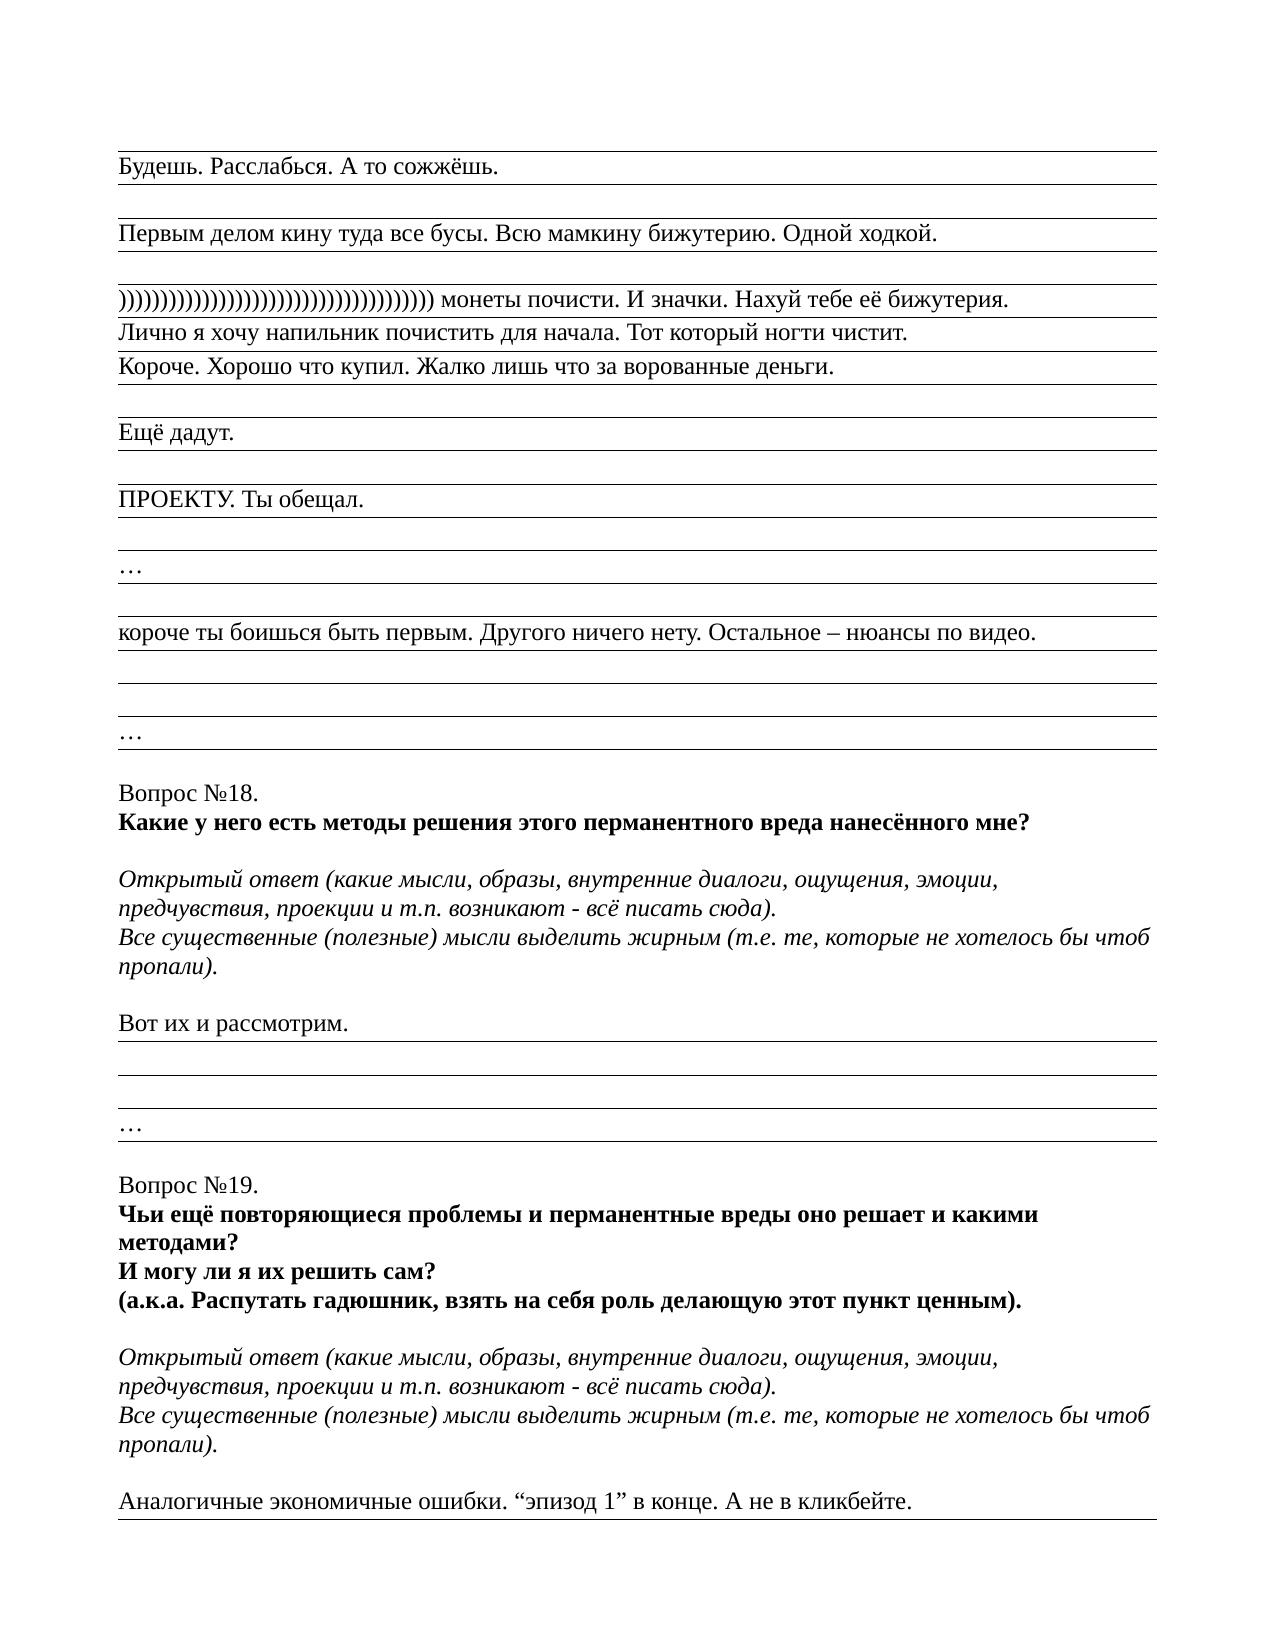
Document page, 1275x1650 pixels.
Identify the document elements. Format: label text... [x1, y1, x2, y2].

text Чьи ещё повторяющиеся проблемы и перманентные вреды оно решает и какими методами? [118, 1199, 1157, 1256]
text Открытый ответ (какие мысли, образы, внутренние диалоги, ощущения, эмоции, предчувствия, проекции и т.п. возникают - всё писать сюда). [118, 1342, 1157, 1400]
text Все существенные (полезные) мысли выделить жирным (т.е. те, которые не хотелось бы чтоб пропали). [118, 1400, 1157, 1457]
text )))))))))))))))))))))))))))))))))))))) монеты почисти. И значки. Нахуй тебе её бижутерия. [118, 285, 1157, 317]
text Лично я хочу напильник почистить для начала. Тот который ногти чистит. [118, 318, 1157, 351]
text Вопрос №18. [118, 778, 1157, 807]
text ПРОЕКТУ. Ты обещал. [118, 485, 1157, 517]
text Будешь. Расслабься. А то сожжёшь. [118, 152, 1157, 184]
text короче ты боишься быть первым. Другого ничего нету. Остальное – нюансы по видео. [118, 617, 1157, 650]
text … [118, 717, 1157, 749]
text Ещё дадут. [118, 418, 1157, 450]
text Какие у него есть методы решения этого перманентного вреда нанесённого мне? [118, 807, 1157, 836]
text Открытый ответ (какие мысли, образы, внутренние диалоги, ощущения, эмоции, предчувствия, проекции и т.п. возникают - всё писать сюда). [118, 864, 1157, 922]
text Короче. Хорошо что купил. Жалко лишь что за ворованные деньги. [118, 352, 1157, 384]
text (а.к.а. Распутать гадюшник, взять на себя роль делающую этот пункт ценным). [118, 1285, 1157, 1314]
text … [118, 551, 1157, 583]
text Вопрос №19. [118, 1170, 1157, 1199]
text Все существенные (полезные) мысли выделить жирным (т.е. те, которые не хотелось бы чтоб пропали). [118, 922, 1157, 979]
text Вот их и рассмотрим. [118, 1008, 1157, 1041]
text И могу ли я их решить сам? [118, 1256, 1157, 1285]
text Первым делом кину туда все бусы. Всю мамкину бижутерию. Одной ходкой. [118, 219, 1157, 251]
text … [118, 1109, 1157, 1141]
text Аналогичные экономичные ошибки. “эпизод 1” в конце. А не в кликбейте. [118, 1486, 1157, 1519]
